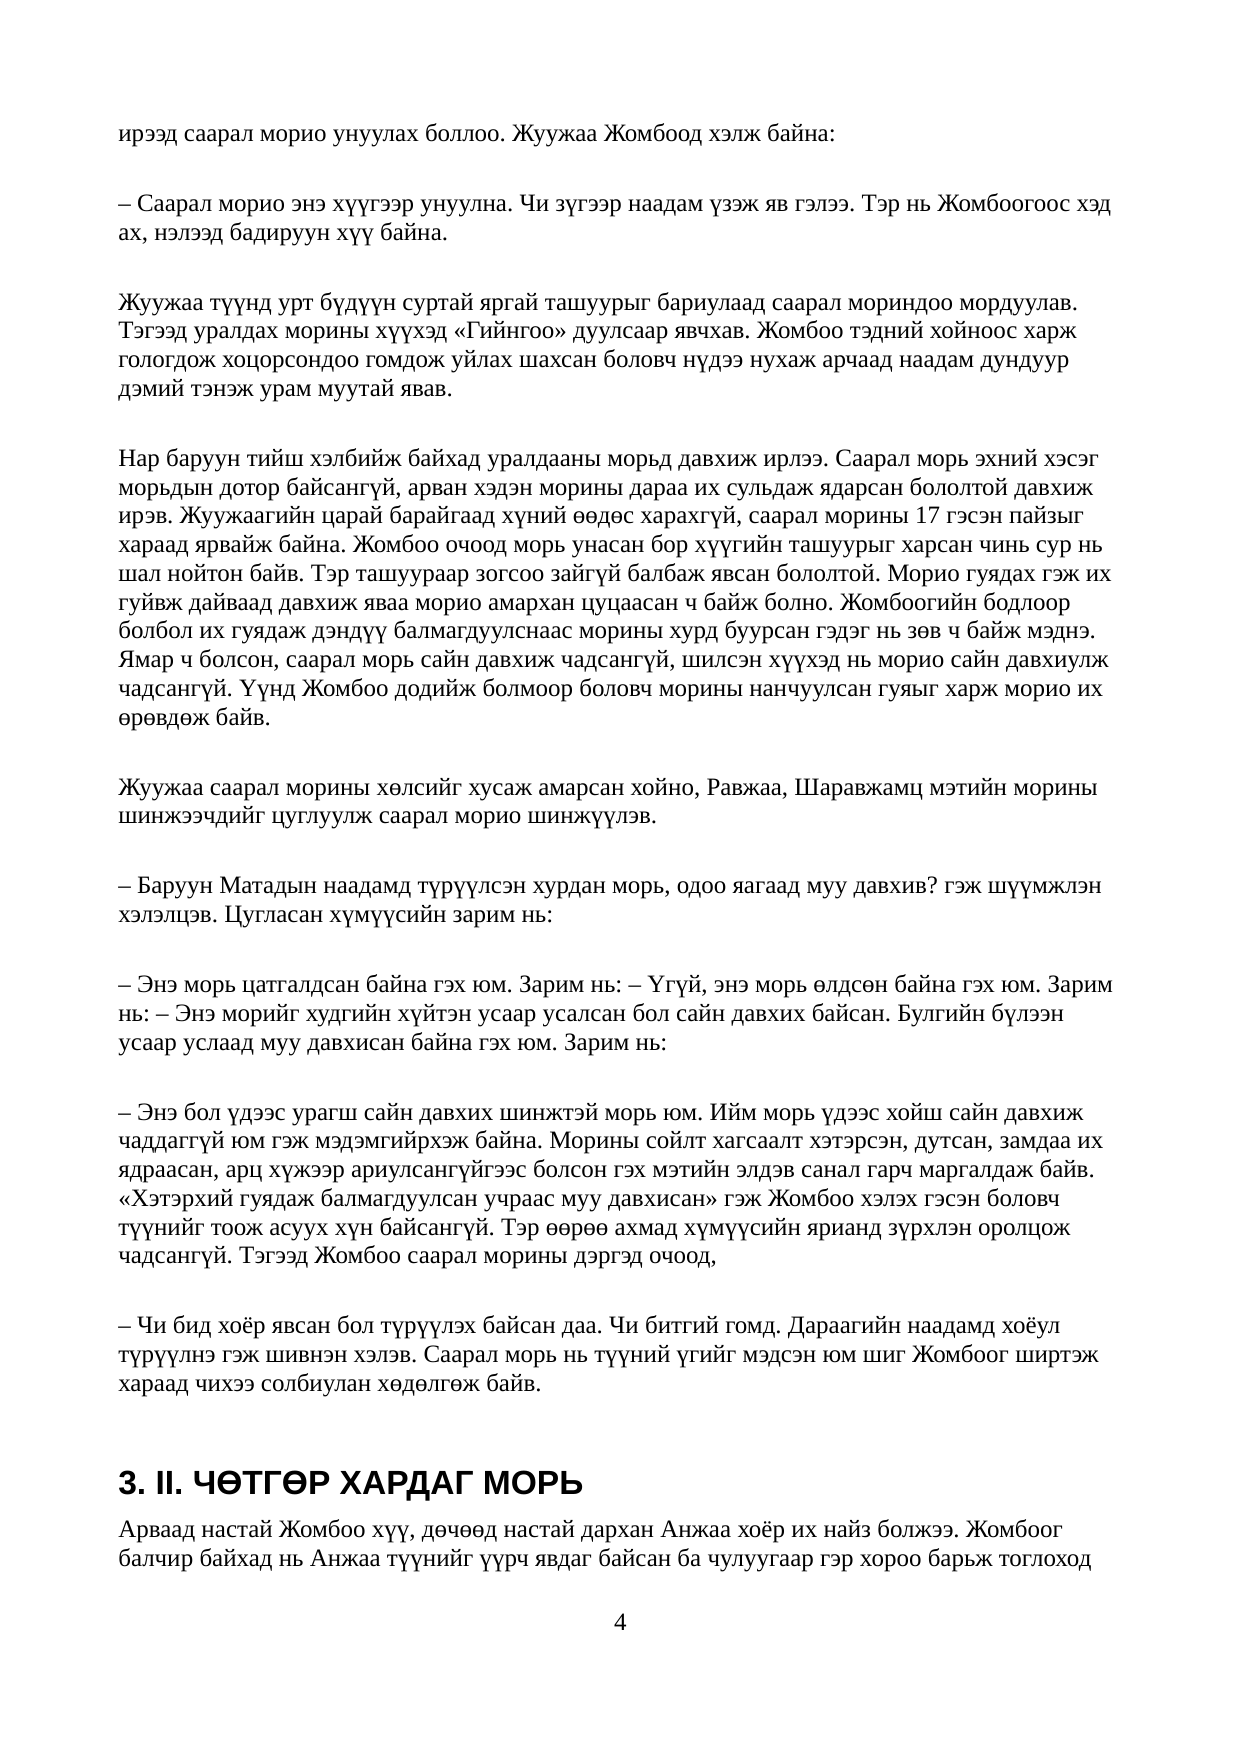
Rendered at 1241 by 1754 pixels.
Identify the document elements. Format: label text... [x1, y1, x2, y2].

text Жуужаа түүнд урт бүдүүн суртай яргай ташуурыг бариулаад саарал мориндоо мордуулав. Тэгээд уралдах морины хүүхэд «Гийнгоо» дуулсаар явчхав. Жомбоо тэдний хойноос харж гологдож хоцорсондоо гомдож уйлах шахсан боловч нүдээ нухаж арчаад наадам дундуур дэмий тэнэж урам муутай явав. [118, 287, 1122, 431]
text Арваад настай Жомбоо хүү, дөчөөд настай дархан Анжаа хоёр их найз болжээ. Жомбоог балчир байхад нь Анжаа түүнийг үүрч явдаг байсан ба чулуугаар гэр хороо барьж тоглоход [118, 1514, 1122, 1572]
text Нар баруун тийш хэлбийж байхад уралдааны морьд давхиж ирлээ. Саарал морь эхний хэсэг морьдын дотор байсангүй, арван хэдэн морины дараа их сульдаж ядарсан бололтой давхиж ирэв. Жуужаагийн царай барайгаад хүний өөдөс харахгүй, саарал морины 17 гэсэн пайзыг хараад ярвайж байна. Жомбоо очоод морь унасан бор хүүгийн ташуурыг харсан чинь сур нь шал нойтон байв. Тэр ташуураар зогсоо зайгүй балбаж явсан бололтой. Морио гуядах гэж их гуйвж дайваад давхиж яваа морио амархан цуцаасан ч байж болно. Жомбоогийн бодлоор болбол их гуядаж дэндүү балмагдуулснаас морины хурд буурсан гэдэг нь зөв ч байж мэднэ. Ямар ч болсон, саарал морь сайн давхиж чадсангүй, шилсэн хүүхэд нь морио сайн давхиулж чадсангүй. Үүнд Жомбоо додийж болмоор боловч морины нанчуулсан гуяыг харж морио их өрөвдөж байв. [118, 443, 1122, 759]
text – Энэ бол үдээс урагш сайн давхих шинжтэй морь юм. Ийм морь үдээс хойш сайн давхиж чаддаггүй юм гэж мэдэмгийрхэж байна. Морины сойлт хагсаалт хэтэрсэн, дутсан, замдаа их ядраасан, арц хүжээр ариулсангүйгээс болсон гэх мэтийн элдэв санал гарч маргалдаж байв. «Хэтэрхий гуядаж балмагдуулсан учраас муу давхисан» гэж Жомбоо хэлэх гэсэн боловч түүнийг тоож асуух хүн байсангүй. Тэр өөрөө ахмад хүмүүсийн ярианд зүрхлэн оролцож чадсангүй. Тэгээд Жомбоо саарал морины дэргэд очоод, [118, 1097, 1122, 1298]
text – Чи бид хоёр явсан бол түрүүлэх байсан даа. Чи битгий гомд. Дараагийн наадамд хоёул түрүүлнэ гэж шивнэн хэлэв. Саарал морь нь түүний үгийг мэдсэн юм шиг Жомбоог ширтэж хараад чихээ солбиулан хөдөлгөж байв. [118, 1311, 1122, 1426]
text Жуужаа саарал морины хөлсийг хусаж амарсан хойно, Равжаа, Шаравжамц мэтийн морины шинжээчдийг цуглуулж саарал морио шинжүүлэв. [118, 772, 1122, 858]
subtitle II. ЧӨТГӨР ХАРДАГ МОРЬ [118, 1463, 1122, 1502]
text – Баруун Матадын наадамд түрүүлсэн хурдан морь, одоо яагаад муу давхив? гэж шүүмжлэн хэлэлцэв. Цугласан хүмүүсийн зарим нь: [118, 871, 1122, 957]
text – Энэ морь цатгалдсан байна гэх юм. Зарим нь: – Үгүй, энэ морь өлдсөн байна гэх юм. Зарим нь: – Энэ морийг худгийн хүйтэн усаар усалсан бол сайн давхих байсан. Булгийн бүлээн усаар услаад муу давхисан байна гэх юм. Зарим нь: [118, 969, 1122, 1084]
text ирээд саарал морио унуулах боллоо. Жуужаа Жомбоод хэлж байна: [118, 118, 1122, 176]
text – Саарал морио энэ хүүгээр унуулна. Чи зүгээр наадам үзэж яв гэлээ. Тэр нь Жомбоогоос хэд ах, нэлээд бадируун хүү байна. [118, 188, 1122, 274]
